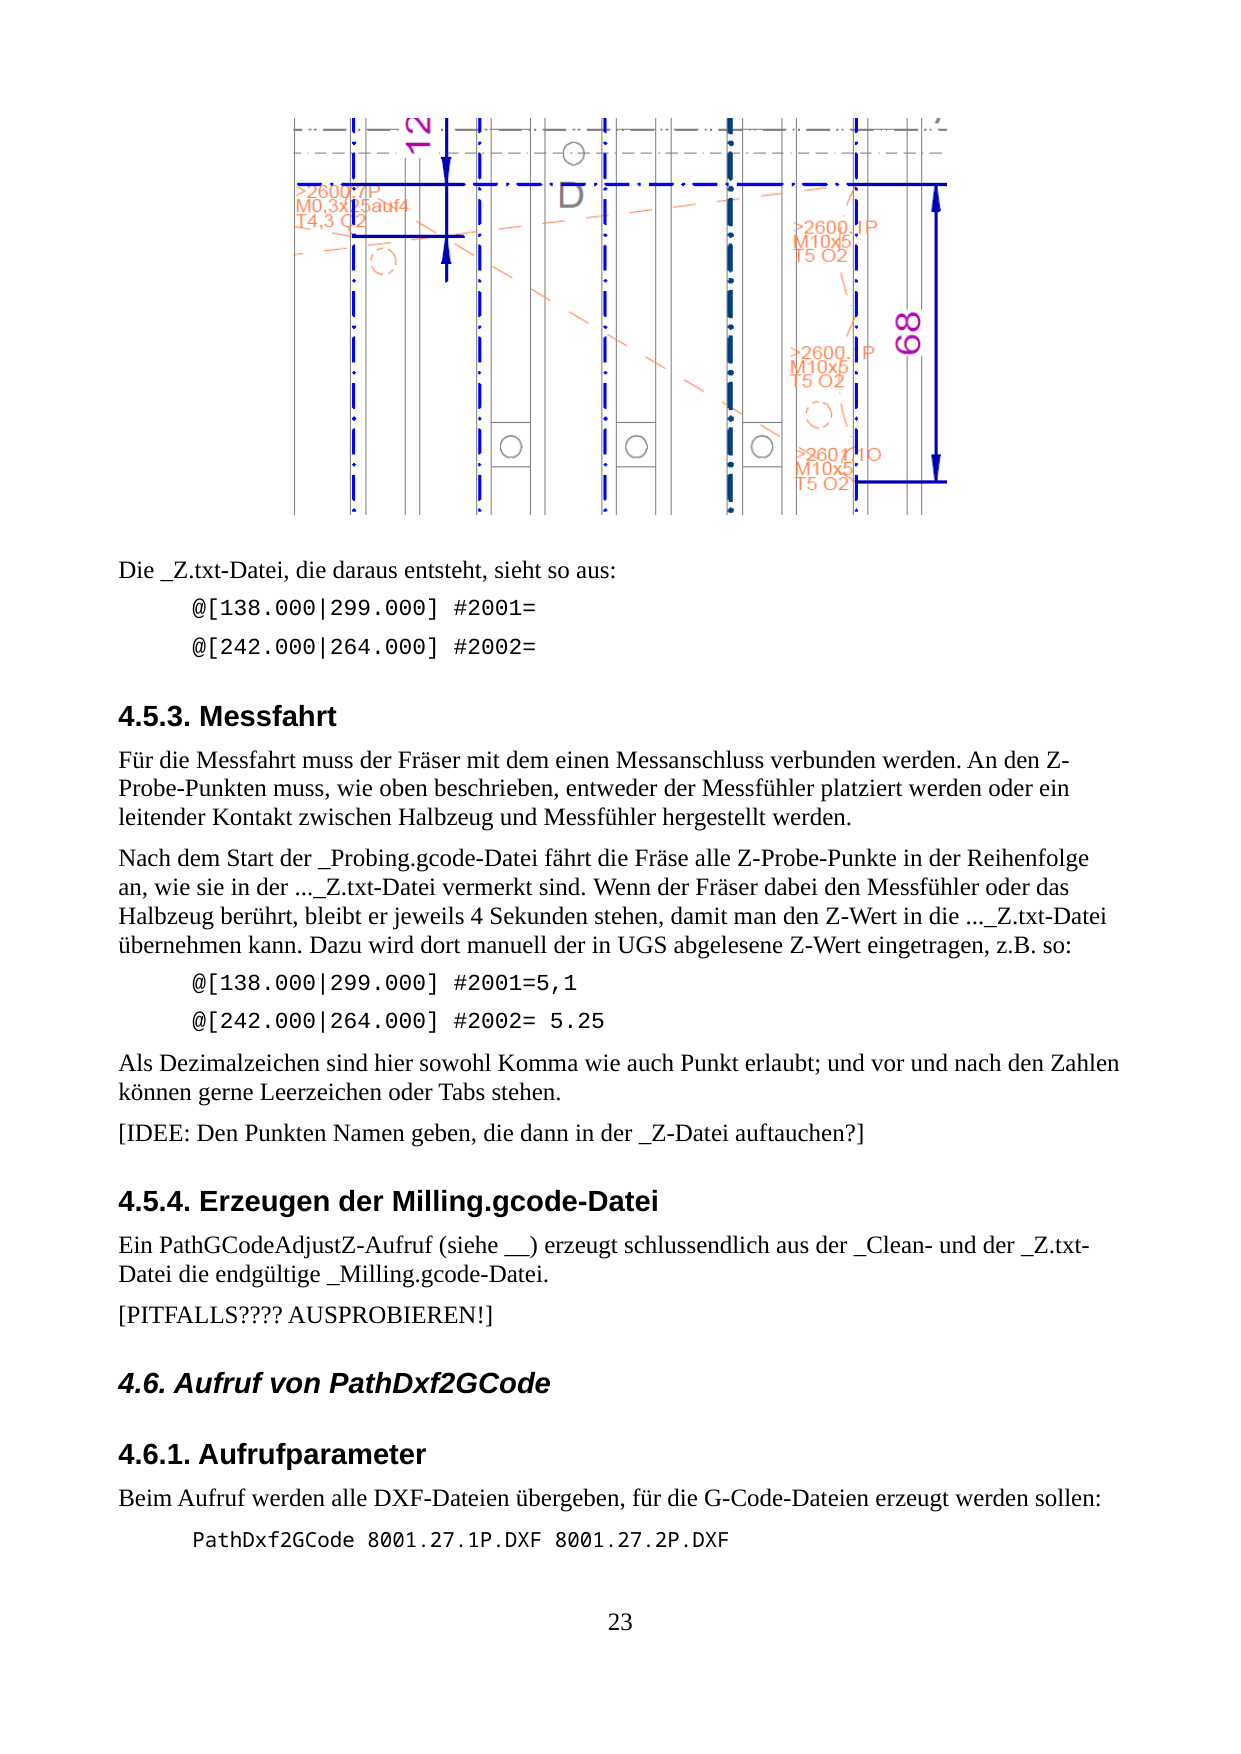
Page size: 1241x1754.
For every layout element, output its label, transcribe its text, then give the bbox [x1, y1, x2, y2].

text Ein PathGCodeAdjustZ-Aufruf (siehe __) erzeugt schlussendlich aus der _Clean- und der _Z.txt-Datei die endgültige _Milling.gcode-Datei. [118, 1230, 1122, 1288]
subtitle 4.5.3. Messfahrt [118, 699, 1122, 732]
text @[242.000|264.000] #2002= 5.25 [192, 1009, 1122, 1035]
text Als Dezimalzeichen sind hier sowohl Komma wie auch Punkt erlaubt; und vor und nach den Zahlen können gerne Leerzeichen oder Tabs stehen. [118, 1048, 1122, 1105]
text @[138.000|299.000] #2001= [192, 597, 1122, 623]
text Die _Z.txt-Datei, die daraus entsteht, sieht so aus: [118, 556, 1122, 584]
subtitle 4.6.1. Aufrufparameter [118, 1437, 1122, 1471]
text Beim Aufruf werden alle DXF-Dateien übergeben, für die G-Code-Dateien erzeugt werden sollen: [118, 1483, 1122, 1512]
text Für die Messfahrt muss der Fräser mit dem einen Messanschluss verbunden werden. An den Z-Probe-Punkten muss, wie oben beschrieben, entweder der Messfühler platziert werden oder ein leitender Kontakt zwischen Halbzeug und Messfühler hergestellt werden. [118, 745, 1122, 831]
text @[242.000|264.000] #2002= [192, 635, 1122, 661]
text [PITFALLS???? AUSPROBIEREN!] [118, 1300, 1122, 1329]
text [IDEE: Den Punkten Namen geben, die dann in der _Z-Datei auftauchen?] [118, 1118, 1122, 1147]
text @[138.000|299.000] #2001=5,1 [192, 971, 1122, 997]
picture [293, 118, 947, 515]
subtitle 4.6. Aufruf von PathDxf2GCode [118, 1366, 1122, 1400]
text Nach dem Start der _Probing.gcode-Datei fährt die Fräse alle Z-Probe-Punkte in der Reihenfolge an, wie sie in der ..._Z.txt-Datei vermerkt sind. Wenn der Fräser dabei den Messfühler oder das Halbzeug berührt, bleibt er jeweils 4 Sekunden stehen, damit man den Z-Wert in die ..._Z.txt-Datei übernehmen kann. Dazu wird dort manuell der in UGS abgelesene Z-Wert eingetragen, z.B. so: [118, 843, 1122, 958]
subtitle 4.5.4. Erzeugen der Milling.gcode-Datei [118, 1184, 1122, 1218]
text PathDxf2GCode 8001.27.1P.DXF 8001.27.2P.DXF [118, 1525, 1122, 1553]
